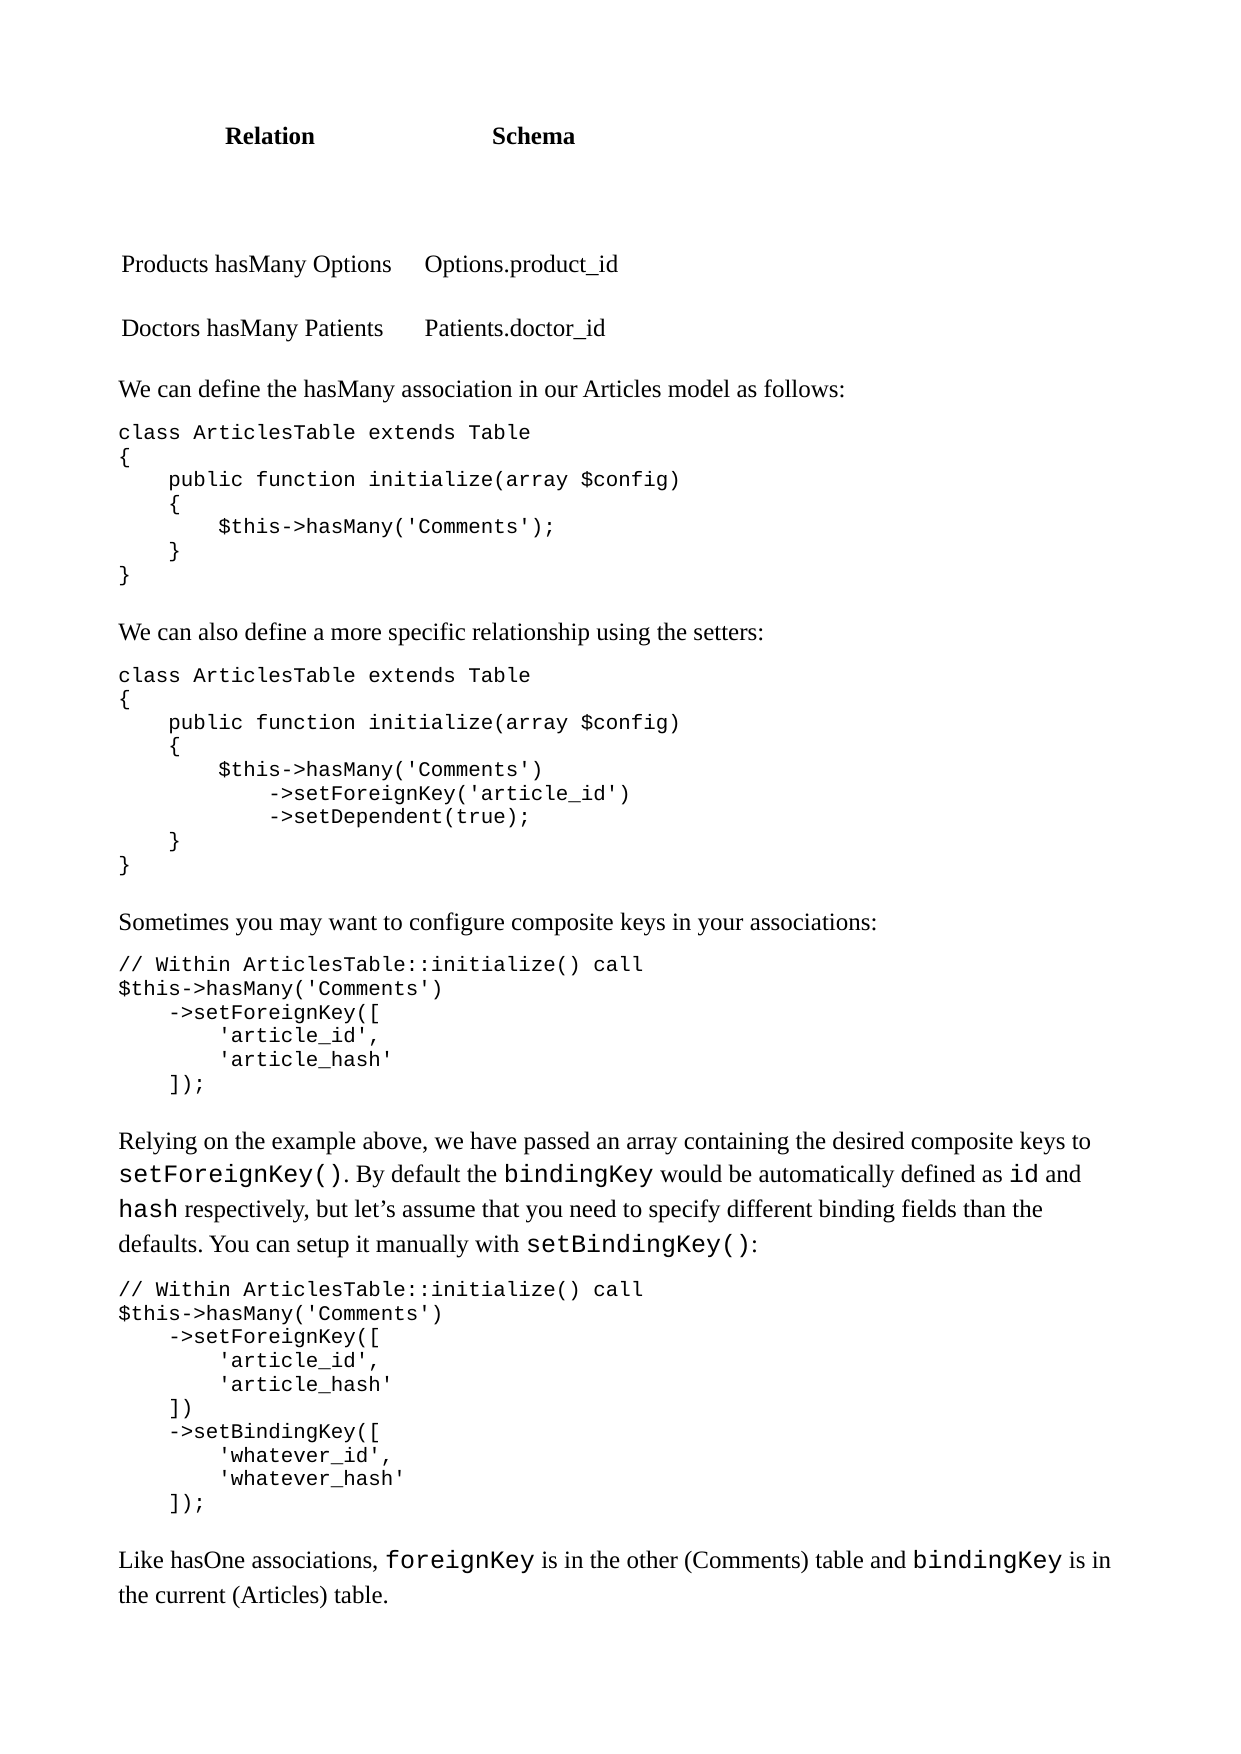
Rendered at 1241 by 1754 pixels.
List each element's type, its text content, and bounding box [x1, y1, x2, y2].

text We can define the hasMany association in our Articles model as follows: [118, 374, 1122, 403]
text // Within ArticlesTable::initialize() call [118, 954, 1122, 978]
text { [118, 493, 1122, 517]
text 'whatever_hash' [118, 1468, 1122, 1492]
table_header Schema [421, 118, 645, 182]
text ->setDependent(true); [118, 806, 1122, 830]
table_cell Options.product_id [421, 246, 645, 310]
text { [118, 446, 1122, 469]
text $this->hasMany('Comments') [118, 978, 1122, 1002]
text 'article_id', [118, 1350, 1122, 1374]
text ->setForeignKey([ [118, 1326, 1122, 1350]
text { [118, 736, 1122, 759]
text We can also define a more specific relationship using the setters: [118, 617, 1122, 646]
text ->setBindingKey([ [118, 1421, 1122, 1444]
table_cell [421, 182, 645, 246]
text class ArticlesTable extends Table [118, 422, 1122, 446]
table_cell Doctors hasMany Patients [118, 310, 421, 374]
text ->setForeignKey([ [118, 1002, 1122, 1025]
text ]); [118, 1073, 1122, 1096]
table_cell [118, 182, 421, 246]
text Sometimes you may want to configure composite keys in your associations: [118, 907, 1122, 936]
text class ArticlesTable extends Table [118, 664, 1122, 688]
text // Within ArticlesTable::initialize() call [118, 1279, 1122, 1303]
text } [118, 564, 1122, 587]
text { [118, 688, 1122, 712]
text ->setForeignKey('article_id') [118, 783, 1122, 806]
text 'article_hash' [118, 1374, 1122, 1397]
text } [118, 540, 1122, 564]
text $this->hasMany('Comments'); [118, 517, 1122, 540]
text } [118, 854, 1122, 877]
table_cell Products hasMany Options [118, 246, 421, 310]
text Relying on the example above, we have passed an array containing the desired composite keys to setForeignKey(). By default the bindingKey would be automatically defined as id and hash respectively, but let’s assume that you need to specify different binding fields than the defaults. You can setup it manually with setBindingKey(): [118, 1126, 1122, 1260]
table_header Relation [118, 118, 421, 182]
text ]); [118, 1492, 1122, 1516]
text $this->hasMany('Comments') [118, 759, 1122, 783]
text public function initialize(array $config) [118, 469, 1122, 493]
text 'article_id', [118, 1025, 1122, 1049]
text 'article_hash' [118, 1049, 1122, 1073]
text ]) [118, 1397, 1122, 1421]
text public function initialize(array $config) [118, 712, 1122, 736]
text } [118, 830, 1122, 854]
text 'whatever_id', [118, 1444, 1122, 1468]
table_cell Patients.doctor_id [421, 310, 645, 374]
text Like hasOne associations, foreignKey is in the other (Comments) table and bindingKey is in the current (Articles) table. [118, 1545, 1122, 1609]
text $this->hasMany('Comments') [118, 1303, 1122, 1326]
